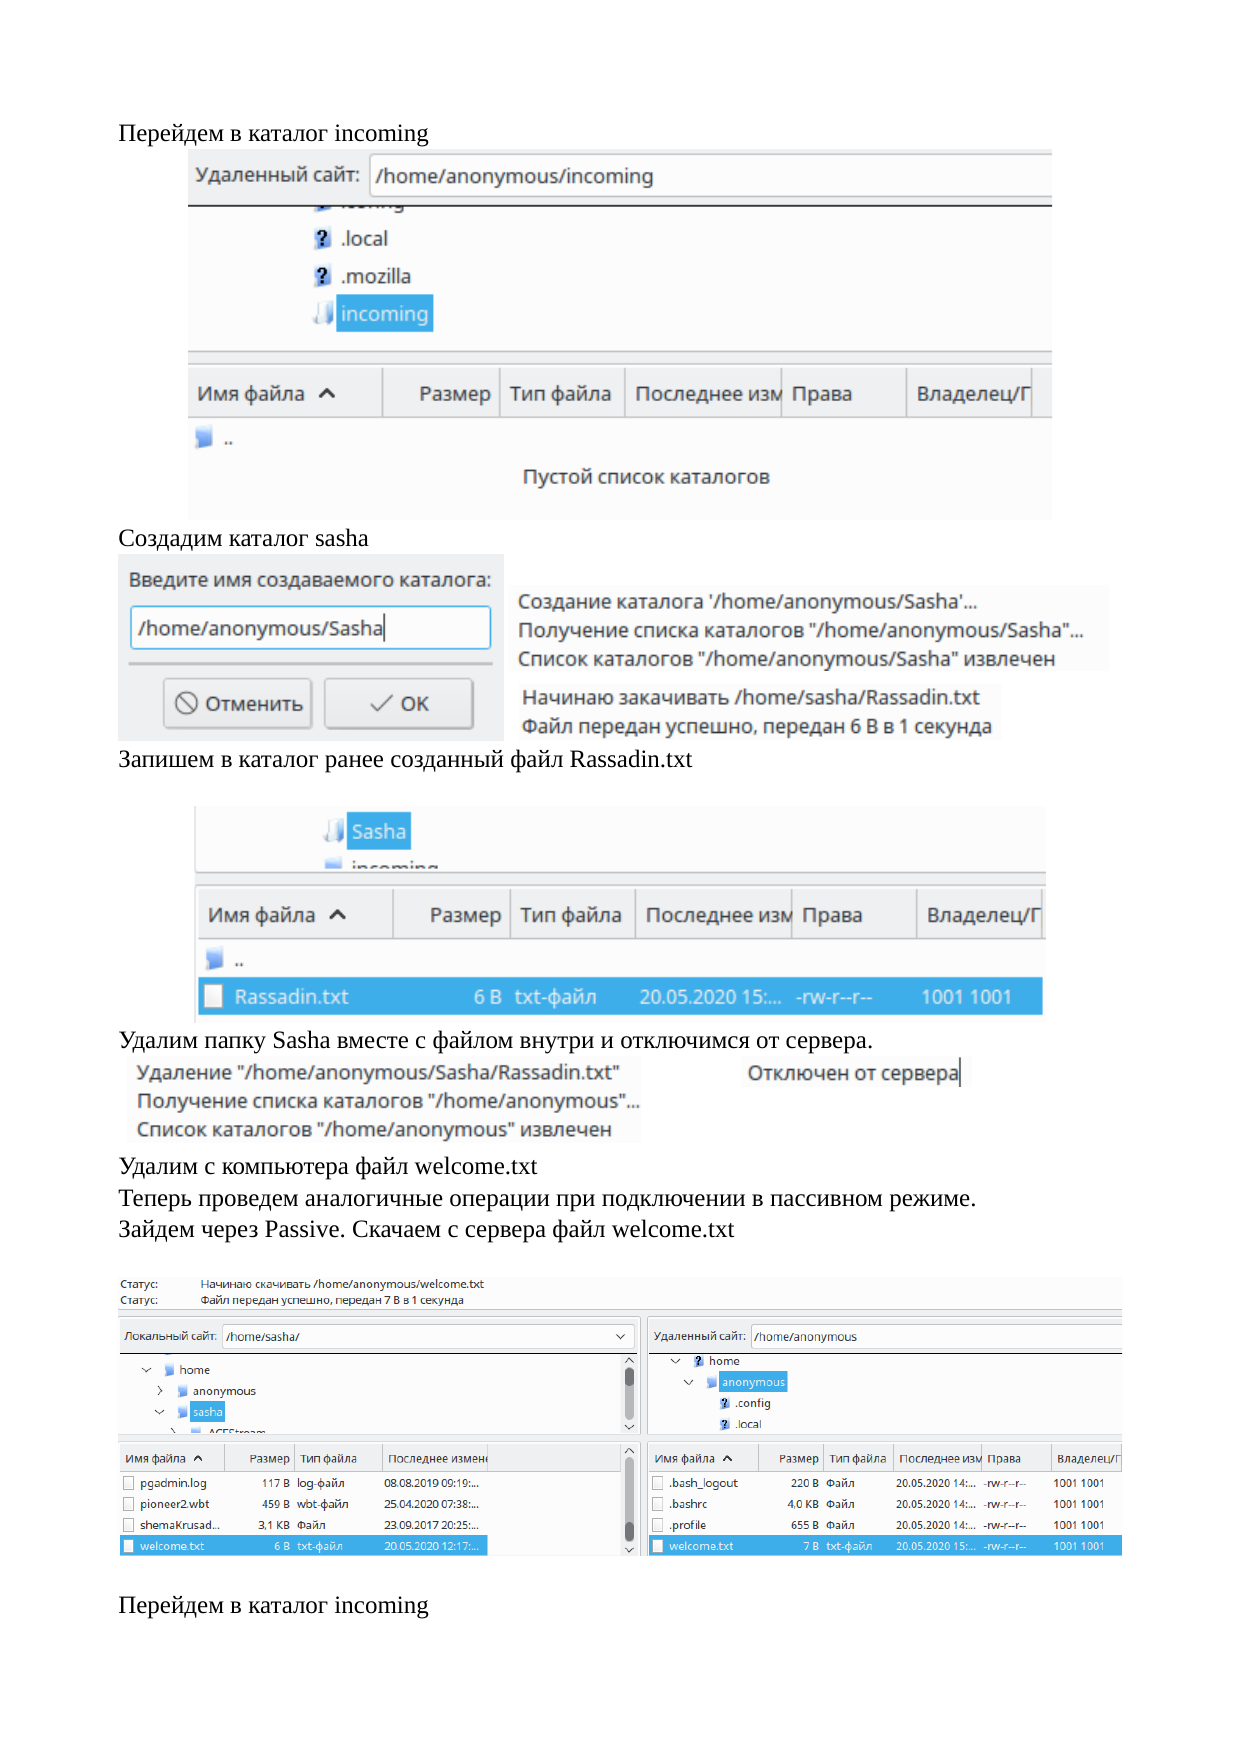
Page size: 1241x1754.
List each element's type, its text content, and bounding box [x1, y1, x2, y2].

text Перейдем в каталог incoming [118, 1590, 1122, 1618]
text Удалим с компьютера файл welcome.txt [118, 1151, 1122, 1180]
picture [118, 1277, 1123, 1556]
picture [118, 554, 504, 741]
text Теперь проведем аналогичные операции при подключении в пассивном режиме. [118, 1183, 1122, 1212]
picture [508, 585, 1109, 671]
text Зайдем через Passive. Скачаем с сервера файл welcome.txt [118, 1214, 1122, 1243]
text Создадим каталог sasha [118, 150, 1122, 551]
picture [194, 806, 1046, 1023]
picture [126, 1056, 642, 1143]
text Удалим папку Sasha вместе с файлом внутри и отключимся от сервера. [118, 807, 1122, 1054]
picture [188, 149, 1053, 520]
text Запишем в каталог ранее созданный файл Rassadin.txt [118, 744, 1122, 772]
picture [740, 1056, 972, 1087]
picture [519, 684, 1002, 740]
text Перейдем в каталог incoming [118, 118, 1122, 147]
